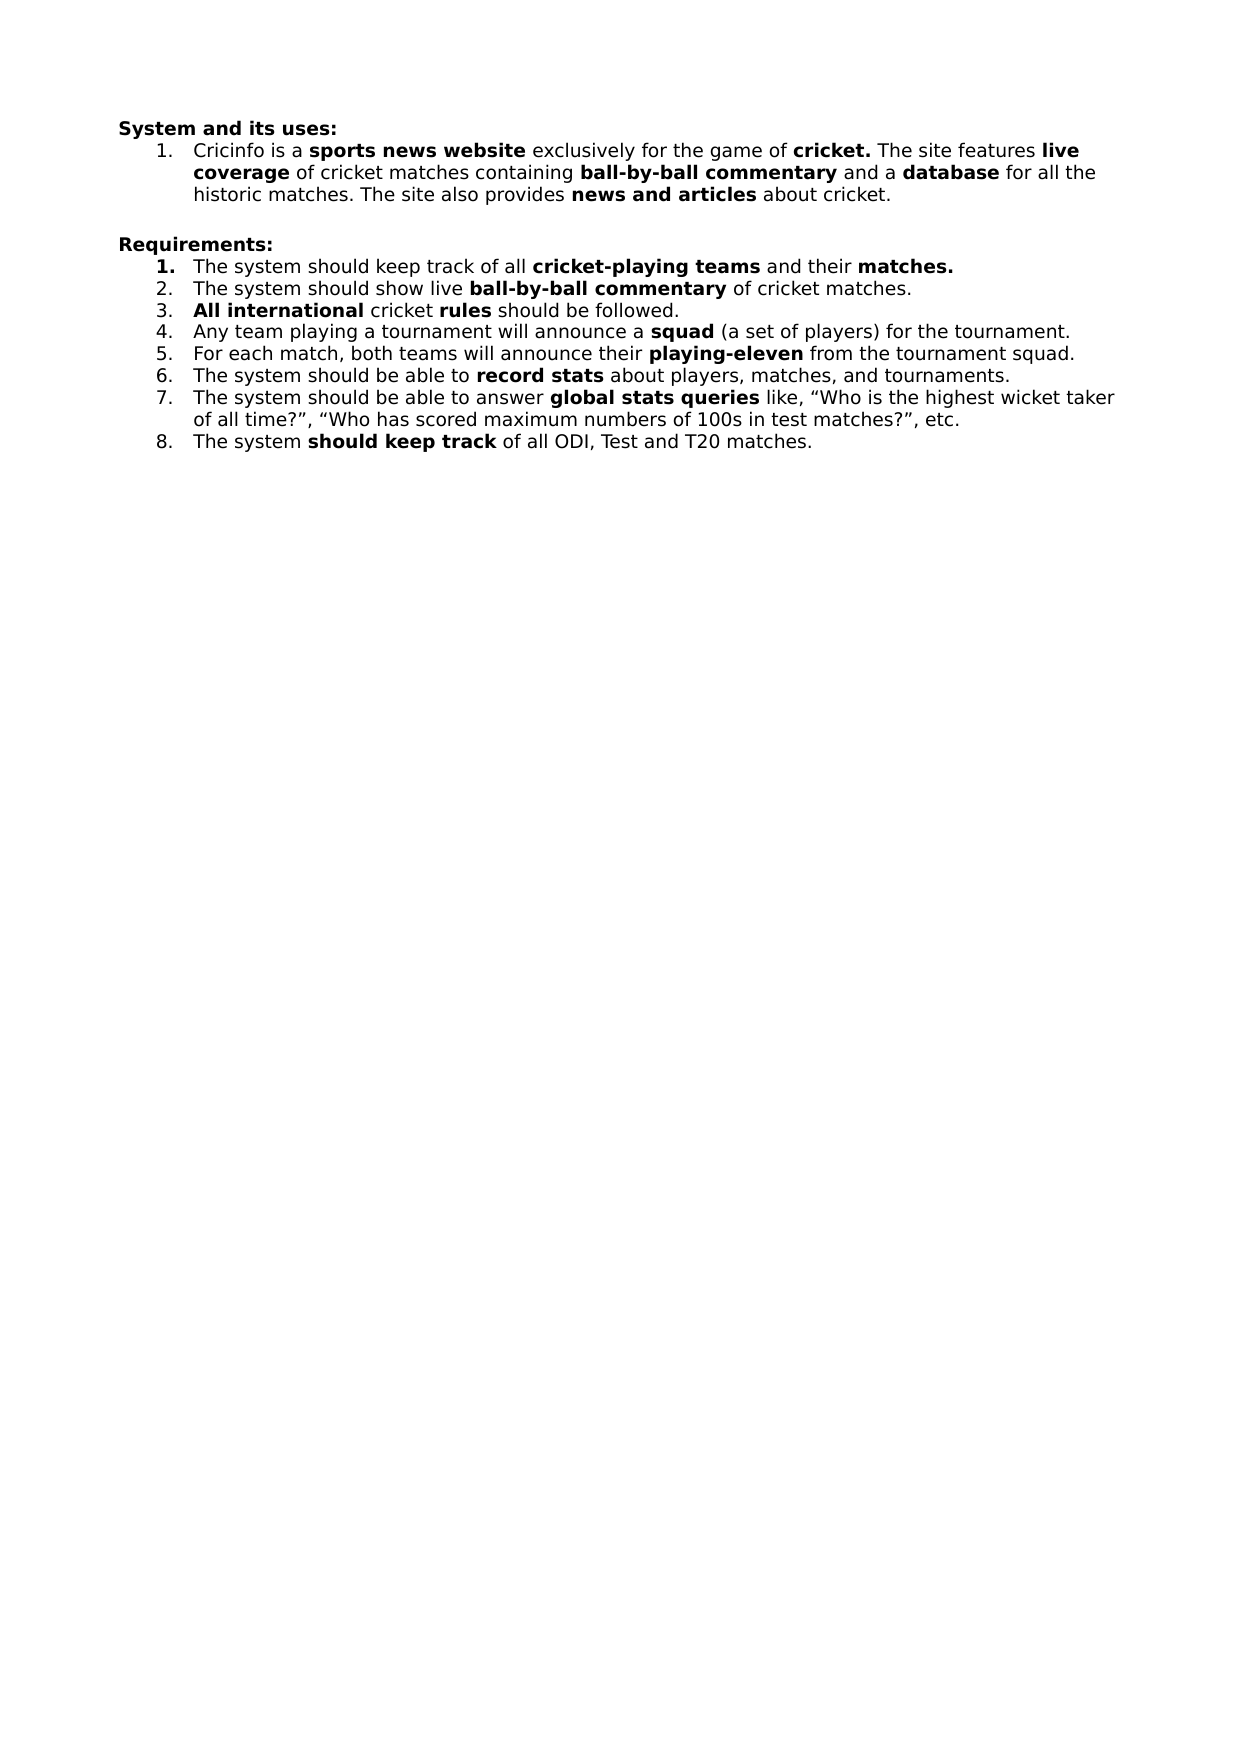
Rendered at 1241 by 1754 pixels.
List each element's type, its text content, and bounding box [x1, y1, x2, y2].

list The system should be able to answer global stats queries like, “Who is the highest wicket taker of all time?”, “Who has scored maximum numbers of 100s in test matches?”, etc. [156, 387, 1122, 431]
list The system should keep track of all cricket-playing teams and their matches. [156, 256, 1122, 278]
list Any team playing a tournament will announce a squad (a set of players) for the tournament. [156, 321, 1122, 343]
list The system should be able to record stats about players, matches, and tournaments. [156, 365, 1122, 387]
list All international cricket rules should be followed. [156, 299, 1122, 321]
text System and its uses: [118, 118, 1122, 140]
list Cricinfo is a sports news website exclusively for the game of cricket. The site features live coverage of cricket matches containing ball-by-ball commentary and a database for all the historic matches. The site also provides news and articles about cricket. [156, 140, 1122, 206]
list The system should show live ball-by-ball commentary of cricket matches. [156, 278, 1122, 299]
list The system should keep track of all ODI, Test and T20 matches. [156, 431, 1122, 453]
list For each match, both teams will announce their playing-eleven from the tournament squad. [156, 343, 1122, 365]
text Requirements: [118, 234, 1122, 256]
